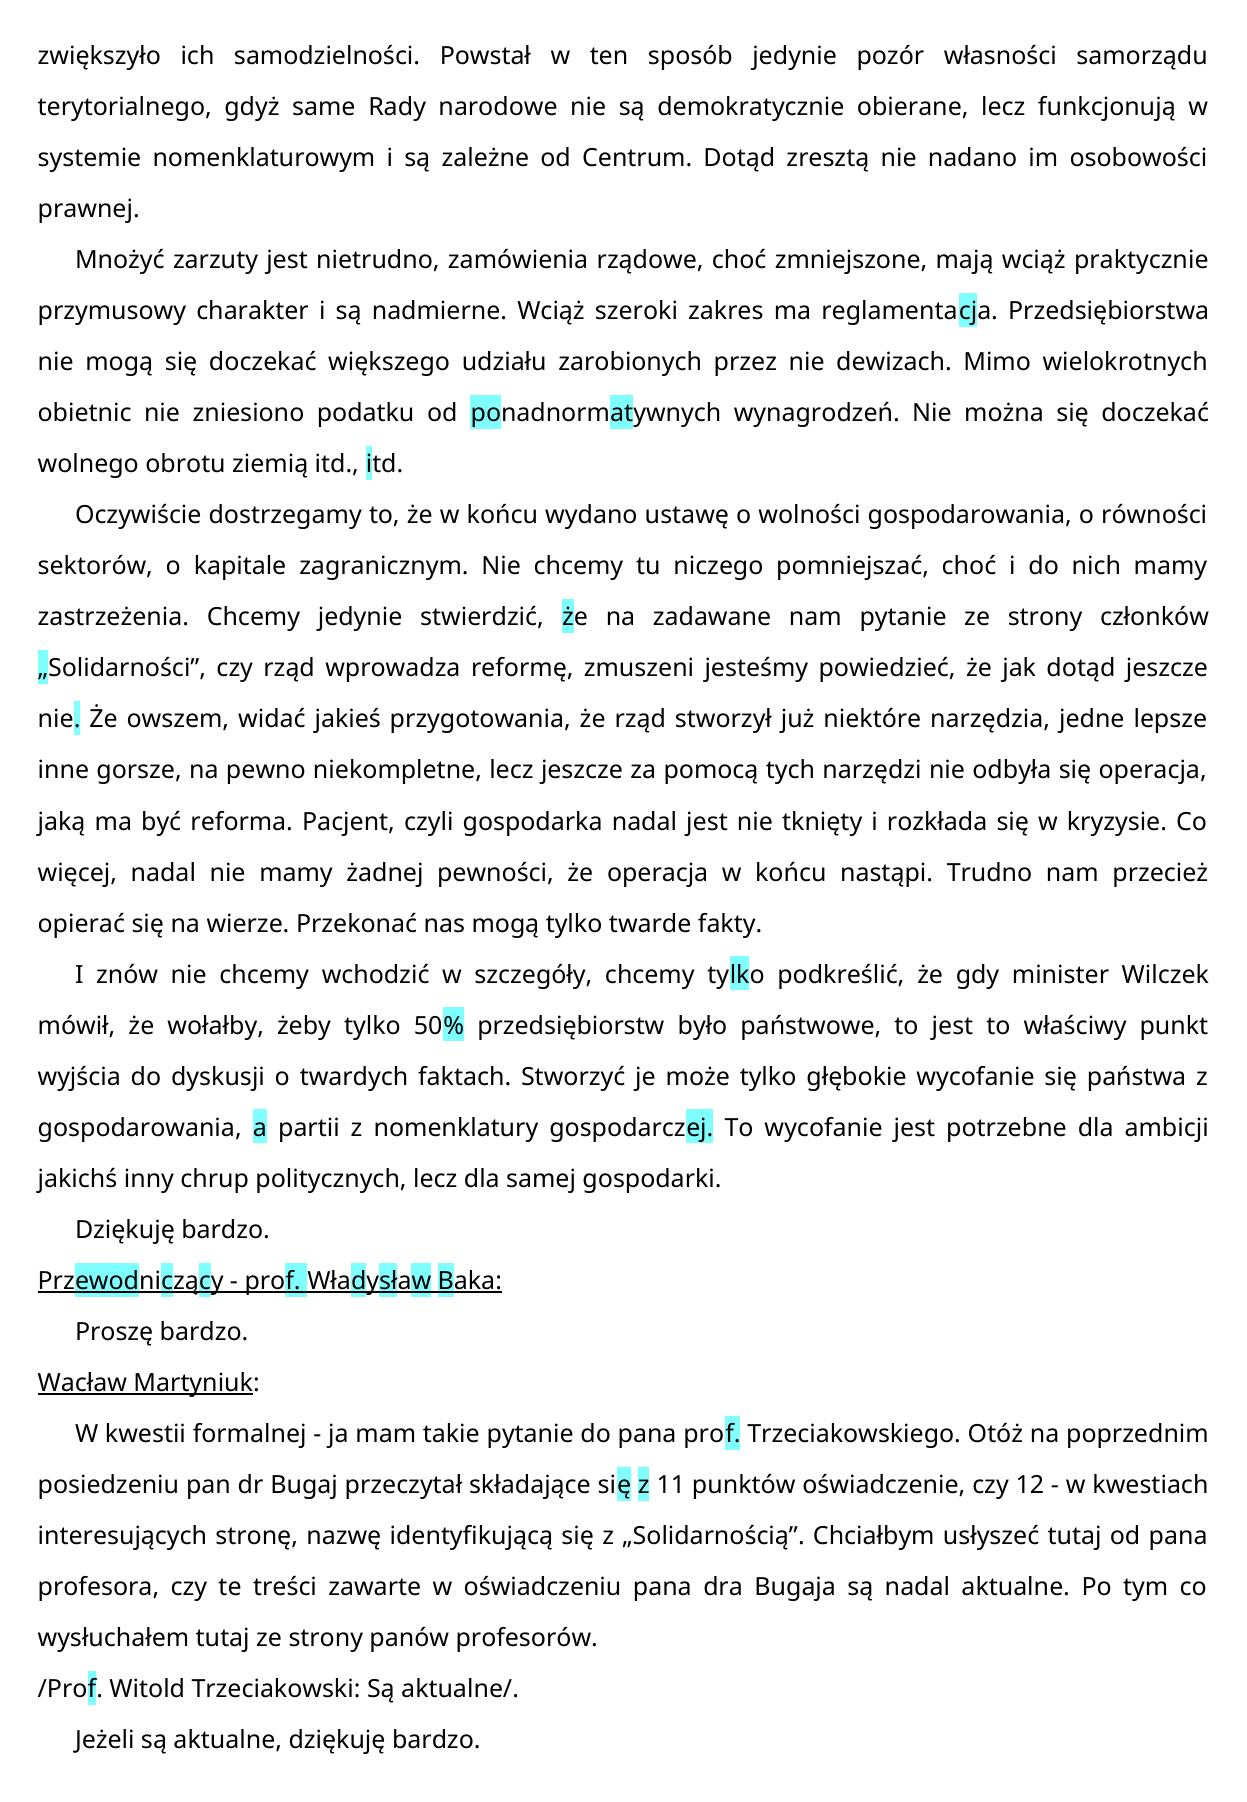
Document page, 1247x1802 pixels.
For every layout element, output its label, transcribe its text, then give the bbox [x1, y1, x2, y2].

text Oczywiście dostrzegamy to, że w końcu wydano ustawę o wolności gospodarowania, o równości sektorów, o kapitale zagranicznym. Nie chcemy tu niczego pomniejszać, choć i do nich mamy zastrzeżenia. Chcemy jedynie stwierdzić, że na zadawane nam pytanie ze strony członków „Solidarności”, czy rząd wprowadza reformę, zmuszeni jesteśmy powiedzieć, że jak dotąd jeszcze nie. Że owszem, widać jakieś przygotowania, że rząd stworzył już niektóre narzędzia, jedne lepsze inne gorsze, na pewno niekompletne, lecz jeszcze za pomocą tych narzędzi nie odbyła się operacja, jaką ma być reforma. Pacjent, czyli gospodarka nadal jest nie tknięty i rozkłada się w kryzysie. Co więcej, nadal nie mamy żadnej pewności, że operacja w końcu nastąpi. Trudno nam przecież opierać się na wierze. Przekonać nas mogą tylko twarde fakty. [37, 497, 1209, 939]
text W kwestii formalnej - ja mam takie pytanie do pana prof. Trzeciakowskiego. Otóż na poprzednim posiedzeniu pan dr Bugaj przeczytał składające się z 11 punktów oświadczenie, czy 12 - w kwestiach interesujących stronę, nazwę identyfikującą się z „Solidarnością”. Chciałbym usłyszeć tutaj od pana profesora, czy te treści zawarte w oświadczeniu pana dra Bugaja są nadal aktualne. Po tym co wysłuchałem tutaj ze strony panów profesorów. [37, 1416, 1209, 1654]
text zwiększyło ich samodzielności. Powstał w ten sposób jedynie pozór własności samorządu terytorialnego, gdyż same Rady narodowe nie są demokratycznie obierane, lecz funkcjonują w systemie nomenklaturowym i są zależne od Centrum. Dotąd zresztą nie nadano im osobowości prawnej. [37, 37, 1209, 225]
text Wacław Martyniuk: [37, 1364, 1209, 1399]
text Jeżeli są aktualne, dziękuję bardzo. [37, 1722, 1209, 1756]
text Proszę bardzo. [37, 1313, 1209, 1348]
text Przewodniczący - prof. Władysław Baka: [37, 1262, 1209, 1297]
text Dziękuję bardzo. [37, 1211, 1209, 1246]
text I znów nie chcemy wchodzić w szczegóły, chcemy tylko podkreślić, że gdy minister Wilczek mówił, że wołałby, żeby tylko 50% przedsiębiorstw było państwowe, to jest to właściwy punkt wyjścia do dyskusji o twardych faktach. Stworzyć je może tylko głębokie wycofanie się państwa z gospodarowania, a partii z nomenklatury gospodarczej. To wycofanie jest potrzebne dla ambicji jakichś inny chrup politycznych, lecz dla samej gospodarki. [37, 956, 1209, 1194]
text Mnożyć zarzuty jest nietrudno, zamówienia rządowe, choć zmniejszone, mają wciąż praktycznie przymusowy charakter i są nadmierne. Wciąż szeroki zakres ma reglamentacja. Przedsiębiorstwa nie mogą się doczekać większego udziału zarobionych przez nie dewizach. Mimo wielokrotnych obietnic nie zniesiono podatku od ponadnormatywnych wynagrodzeń. Nie można się doczekać wolnego obrotu ziemią itd., itd. [37, 242, 1209, 480]
text /Prof. Witold Trzeciakowski: Są aktualne/. [37, 1671, 1209, 1705]
